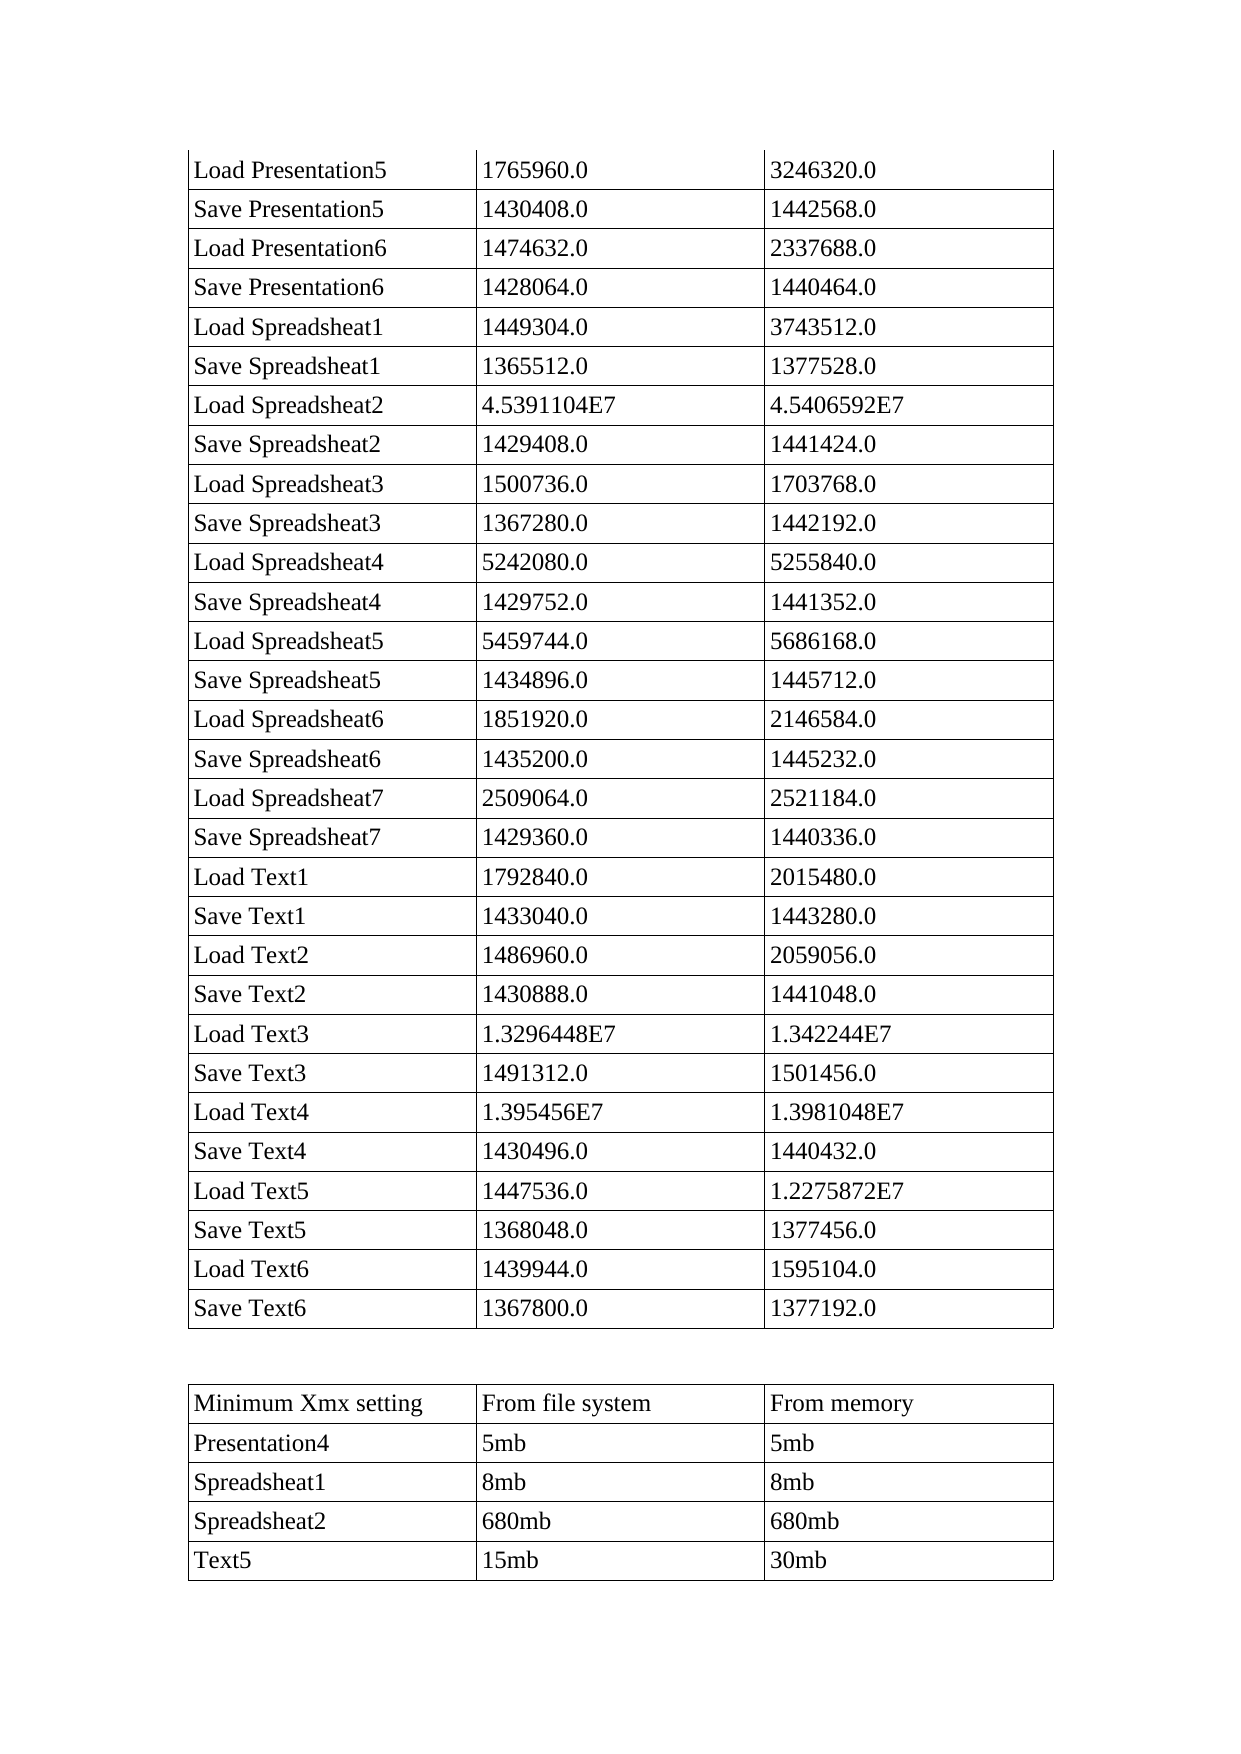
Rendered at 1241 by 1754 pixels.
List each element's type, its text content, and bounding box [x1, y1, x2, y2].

table_cell Save Text4 [189, 1133, 476, 1171]
table_cell 15mb [477, 1542, 764, 1580]
table_cell 1.3981048E7 [765, 1093, 1053, 1132]
table_cell Spreadsheat1 [189, 1463, 476, 1501]
table_cell 1430408.0 [477, 190, 764, 228]
table_cell 1430888.0 [477, 976, 764, 1014]
table_cell 1377192.0 [765, 1290, 1053, 1328]
table_cell 1500736.0 [477, 465, 764, 503]
table_cell 1851920.0 [477, 701, 764, 739]
table_cell Load Text2 [189, 936, 476, 975]
table_cell Load Text4 [189, 1093, 476, 1132]
table_cell Load Text3 [189, 1015, 476, 1053]
table_cell 1367800.0 [477, 1290, 764, 1328]
table_cell 1440432.0 [765, 1133, 1053, 1171]
table_cell Save Presentation5 [189, 190, 476, 228]
table_cell 1445712.0 [765, 661, 1053, 700]
table_cell 1443280.0 [765, 897, 1053, 935]
table_header From memory [765, 1385, 1053, 1423]
table_cell 1435200.0 [477, 740, 764, 778]
table_cell 1.395456E7 [477, 1093, 764, 1132]
table_cell 4.5391104E7 [477, 386, 764, 425]
table_cell Save Text1 [189, 897, 476, 935]
table_cell Load Text6 [189, 1250, 476, 1289]
table_cell 1441424.0 [765, 426, 1053, 464]
table_cell Save Spreadsheat4 [189, 583, 476, 621]
table_cell Spreadsheat2 [189, 1502, 476, 1541]
table_header From file system [477, 1385, 764, 1423]
table_cell 1445232.0 [765, 740, 1053, 778]
table_cell 1439944.0 [477, 1250, 764, 1289]
table_cell 1440464.0 [765, 269, 1053, 307]
table_cell 1792840.0 [477, 858, 764, 896]
table_cell 1.3296448E7 [477, 1015, 764, 1053]
table_cell Load Spreadsheat7 [189, 779, 476, 818]
table_cell Save Spreadsheat7 [189, 819, 476, 857]
table_cell 5459744.0 [477, 622, 764, 660]
table_cell Save Text3 [189, 1054, 476, 1092]
table_cell Load Presentation5 [189, 150, 476, 189]
table_cell 2521184.0 [765, 779, 1053, 818]
table_cell 1440336.0 [765, 819, 1053, 857]
table_cell 2146584.0 [765, 701, 1053, 739]
table_cell Save Spreadsheat5 [189, 661, 476, 700]
table_cell 5255840.0 [765, 544, 1053, 582]
table_cell 1765960.0 [477, 150, 764, 189]
table_cell 1429752.0 [477, 583, 764, 621]
table_cell 680mb [765, 1502, 1053, 1541]
table_cell 1377456.0 [765, 1211, 1053, 1249]
table_cell 2509064.0 [477, 779, 764, 818]
table_cell 1449304.0 [477, 308, 764, 346]
table_cell 2337688.0 [765, 229, 1053, 268]
table_cell 1442192.0 [765, 504, 1053, 543]
table_cell 3743512.0 [765, 308, 1053, 346]
table_cell Load Spreadsheat6 [189, 701, 476, 739]
table_cell 1429360.0 [477, 819, 764, 857]
table_cell 1367280.0 [477, 504, 764, 543]
table_cell 1491312.0 [477, 1054, 764, 1092]
table_cell 1434896.0 [477, 661, 764, 700]
table_cell 1474632.0 [477, 229, 764, 268]
table_cell 8mb [477, 1463, 764, 1501]
table_cell 2015480.0 [765, 858, 1053, 896]
table_cell 1430496.0 [477, 1133, 764, 1171]
table_cell 2059056.0 [765, 936, 1053, 975]
table_cell Save Text6 [189, 1290, 476, 1328]
table_cell Load Spreadsheat4 [189, 544, 476, 582]
table_cell 1447536.0 [477, 1172, 764, 1210]
table_cell Save Spreadsheat2 [189, 426, 476, 464]
table_cell Presentation4 [189, 1424, 476, 1462]
table_cell Load Spreadsheat2 [189, 386, 476, 425]
table_cell 1441048.0 [765, 976, 1053, 1014]
table_cell Load Text1 [189, 858, 476, 896]
table_cell 1377528.0 [765, 347, 1053, 385]
table_cell 1365512.0 [477, 347, 764, 385]
table_cell 1486960.0 [477, 936, 764, 975]
table_cell 1595104.0 [765, 1250, 1053, 1289]
table_cell 1442568.0 [765, 190, 1053, 228]
table_cell 5mb [765, 1424, 1053, 1462]
table_cell Load Spreadsheat1 [189, 308, 476, 346]
table_cell 1428064.0 [477, 269, 764, 307]
table_cell Save Presentation6 [189, 269, 476, 307]
table_cell Text5 [189, 1542, 476, 1580]
table_cell Save Text2 [189, 976, 476, 1014]
table_cell Load Text5 [189, 1172, 476, 1210]
table_cell 1703768.0 [765, 465, 1053, 503]
table_cell 1.2275872E7 [765, 1172, 1053, 1210]
table_cell 5242080.0 [477, 544, 764, 582]
table_cell 1501456.0 [765, 1054, 1053, 1092]
table_cell 680mb [477, 1502, 764, 1541]
table_cell 5686168.0 [765, 622, 1053, 660]
table_cell 1429408.0 [477, 426, 764, 464]
table_cell Save Spreadsheat6 [189, 740, 476, 778]
table_cell Save Spreadsheat1 [189, 347, 476, 385]
table_header Minimum Xmx setting [189, 1385, 476, 1423]
table_cell Load Spreadsheat5 [189, 622, 476, 660]
table_cell 3246320.0 [765, 150, 1053, 189]
table_cell 5mb [477, 1424, 764, 1462]
table_cell 8mb [765, 1463, 1053, 1501]
table_cell Load Spreadsheat3 [189, 465, 476, 503]
table_cell 30mb [765, 1542, 1053, 1580]
table_cell 1433040.0 [477, 897, 764, 935]
table_cell Save Text5 [189, 1211, 476, 1249]
table_cell Load Presentation6 [189, 229, 476, 268]
table_cell 1368048.0 [477, 1211, 764, 1249]
table_cell Save Spreadsheat3 [189, 504, 476, 543]
table_cell 4.5406592E7 [765, 386, 1053, 425]
table_cell 1.342244E7 [765, 1015, 1053, 1053]
table_cell 1441352.0 [765, 583, 1053, 621]
